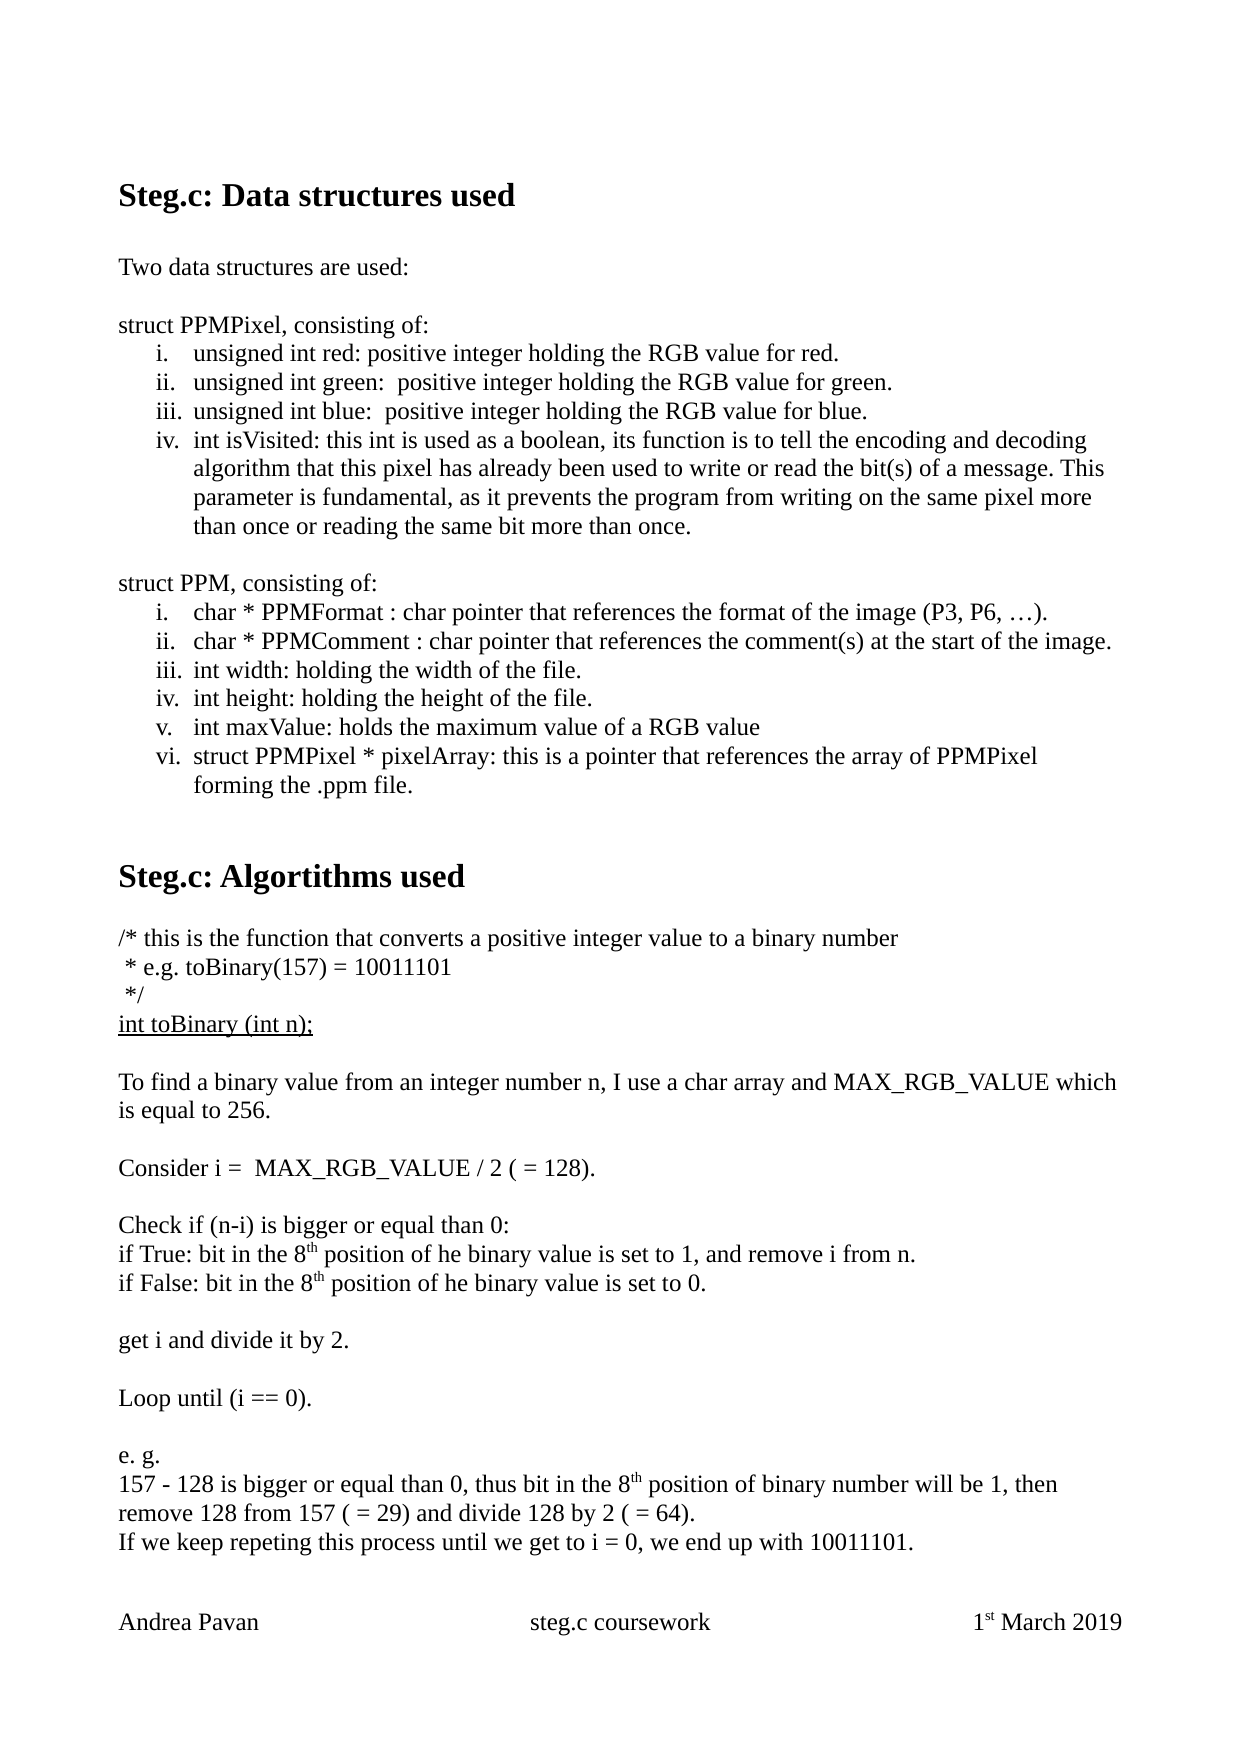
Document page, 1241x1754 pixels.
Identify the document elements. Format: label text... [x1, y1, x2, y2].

text To find a binary value from an integer number n, I use a char array and MAX_RGB_VALUE which is equal to 256. [118, 1067, 1122, 1124]
list unsigned int green: positive integer holding the RGB value for green. [156, 367, 1122, 396]
text struct PPMPixel, consisting of: [118, 310, 1122, 338]
list struct PPMPixel * pixelArray: this is a pointer that references the array of PPMPixel forming the .ppm file. [156, 741, 1122, 798]
text Steg.c: Data structures used [118, 176, 1122, 214]
text if False: bit in the 8th position of he binary value is set to 0. [118, 1268, 1122, 1297]
list unsigned int red: positive integer holding the RGB value for red. [156, 338, 1122, 367]
text Loop until (i == 0). [118, 1383, 1122, 1412]
text * e.g. toBinary(157) = 10011101 [118, 952, 1122, 981]
list int height: holding the height of the file. [156, 683, 1122, 712]
text If we keep repeting this process until we get to i = 0, we end up with 10011101. [118, 1527, 1122, 1556]
text get i and divide it by 2. [118, 1326, 1122, 1354]
list char * PPMComment : char pointer that references the comment(s) at the start of the image. [156, 626, 1122, 655]
text */ [118, 981, 1122, 1009]
text int toBinary (int n); [118, 1009, 1122, 1038]
text Two data structures are used: [118, 252, 1122, 281]
list unsigned int blue: positive integer holding the RGB value for blue. [156, 396, 1122, 425]
text e. g. [118, 1441, 1122, 1469]
list int width: holding the width of the file. [156, 655, 1122, 683]
list char * PPMFormat : char pointer that references the format of the image (P3, P6, …). [156, 597, 1122, 626]
text Check if (n-i) is bigger or equal than 0: [118, 1211, 1122, 1239]
text Steg.c: Algortithms used [118, 856, 1122, 894]
text /* this is the function that converts a positive integer value to a binary number [118, 923, 1122, 952]
text Consider i = MAX_RGB_VALUE / 2 ( = 128). [118, 1153, 1122, 1182]
text if True: bit in the 8th position of he binary value is set to 1, and remove i from n. [118, 1239, 1122, 1268]
text 157 - 128 is bigger or equal than 0, thus bit in the 8th position of binary number will be 1, then remove 128 from 157 ( = 29) and divide 128 by 2 ( = 64). [118, 1469, 1122, 1527]
list int isVisited: this int is used as a boolean, its function is to tell the encoding and decoding algorithm that this pixel has already been used to write or read the bit(s) of a message. This parameter is fundamental, as it prevents the program from writing on the same pixel more than once or reading the same bit more than once. [156, 425, 1122, 540]
list int maxValue: holds the maximum value of a RGB value [156, 712, 1122, 741]
text struct PPM, consisting of: [118, 568, 1122, 597]
